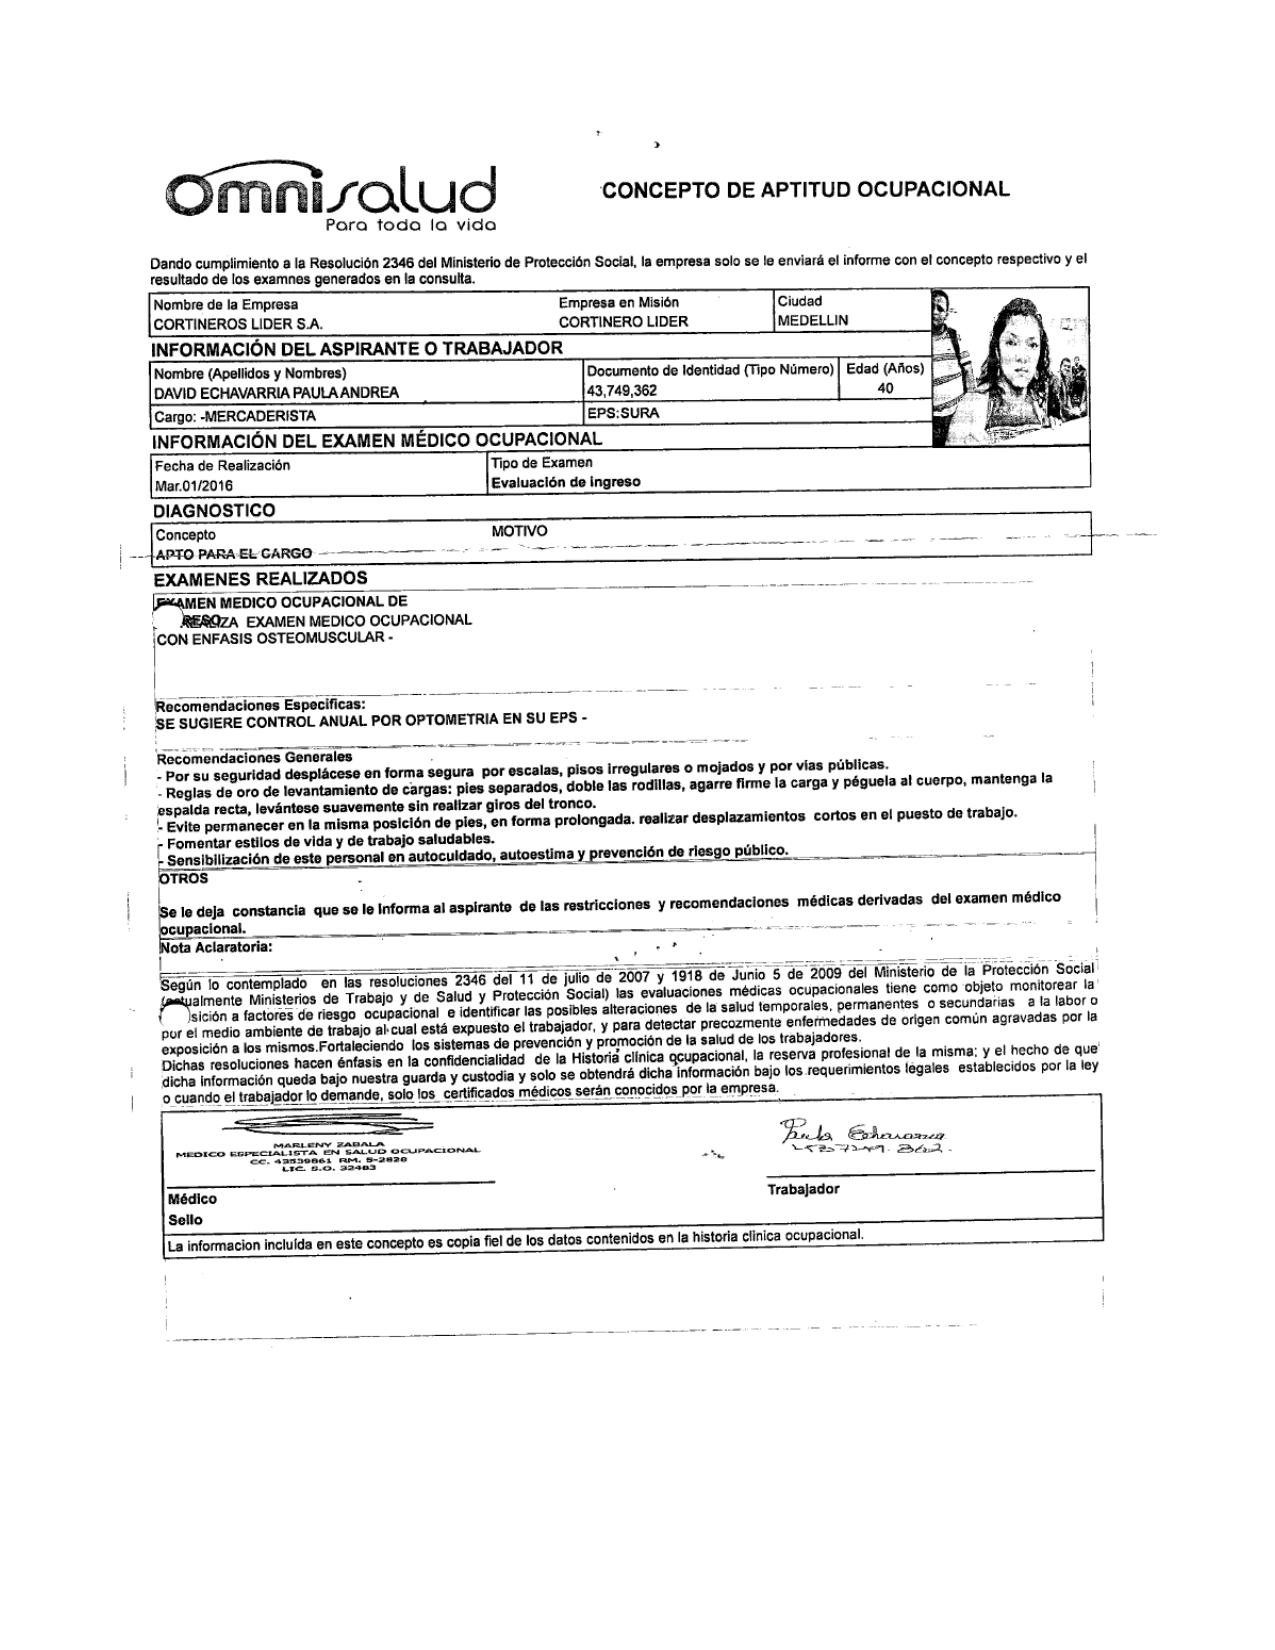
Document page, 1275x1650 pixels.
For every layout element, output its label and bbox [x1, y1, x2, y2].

picture [118, 118, 1157, 1435]
